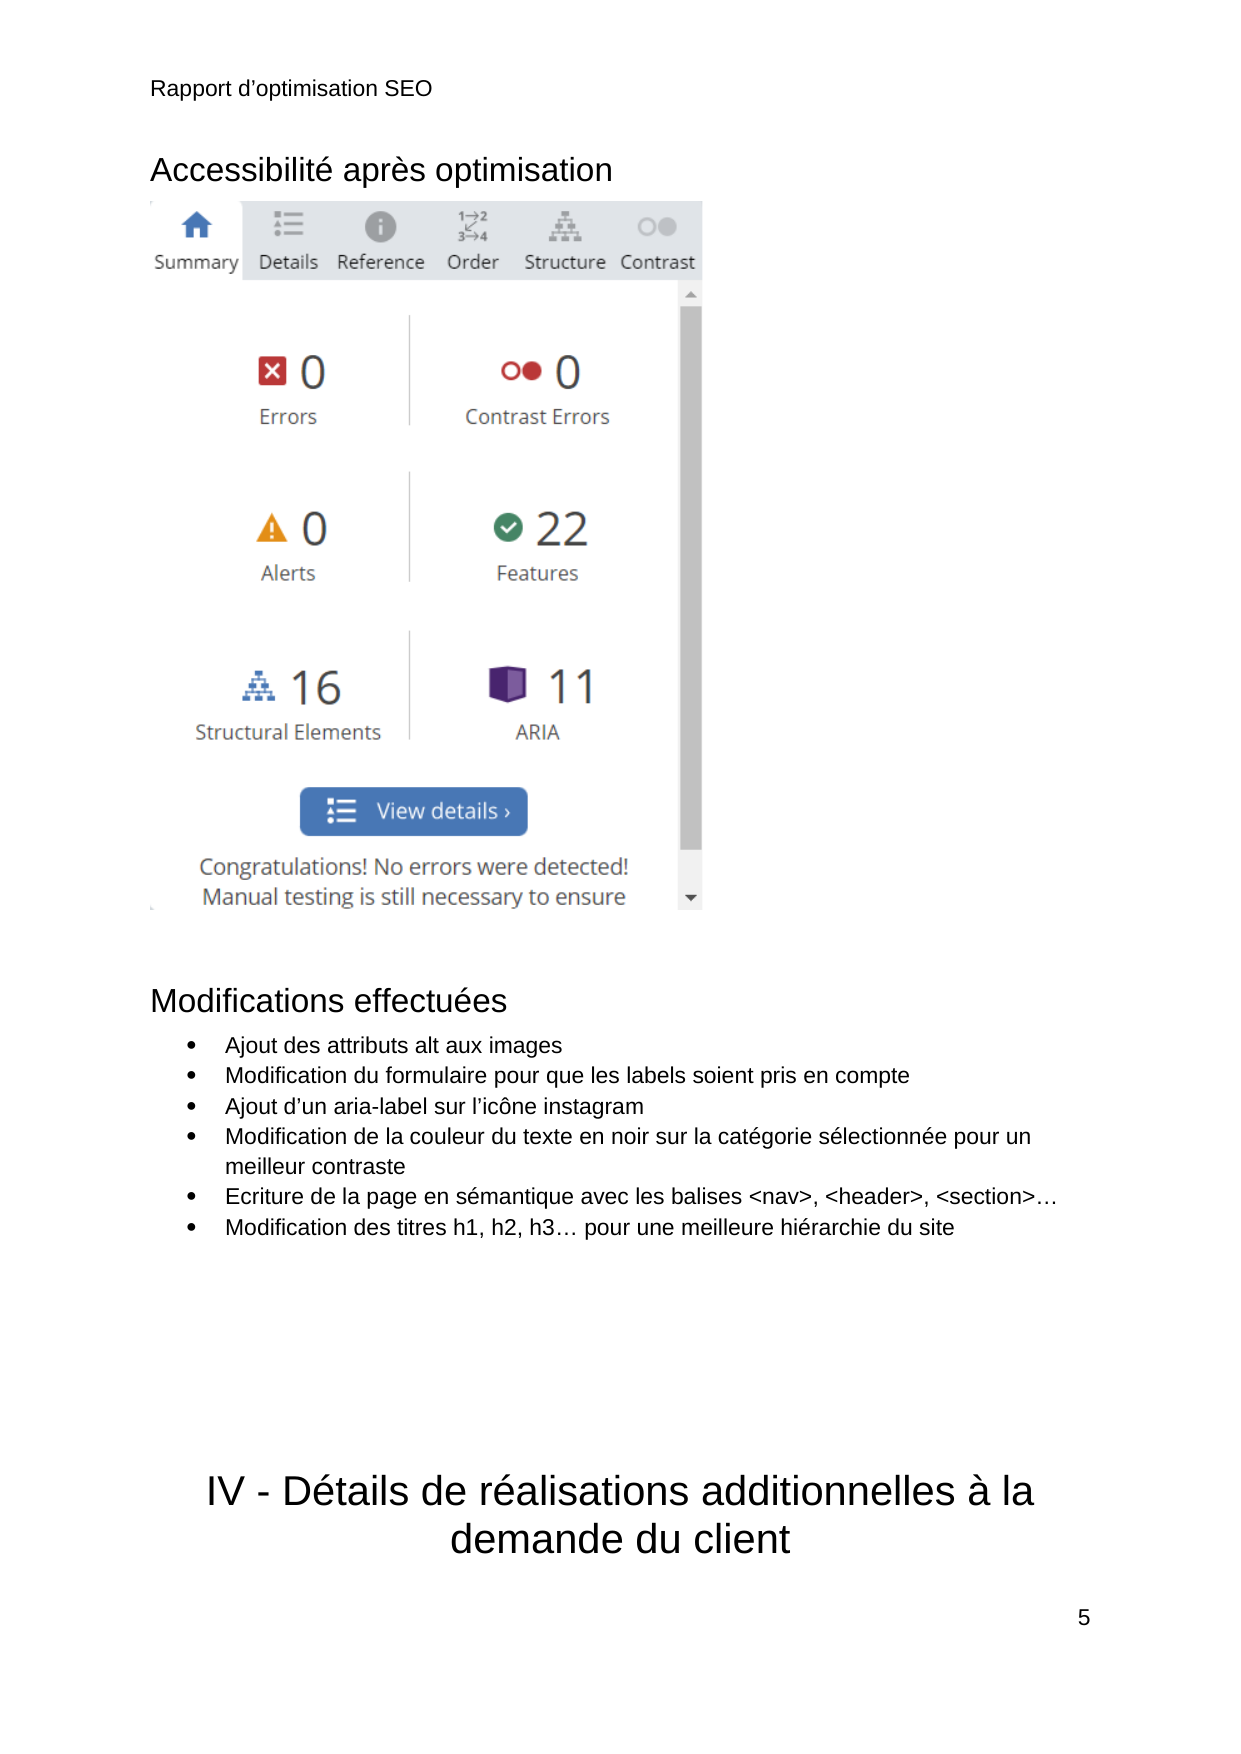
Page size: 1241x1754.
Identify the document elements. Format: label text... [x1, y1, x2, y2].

subtitle Accessibilité après optimisation [150, 150, 1090, 188]
list Ajout d’un aria-label sur l’icône instagram [187, 1093, 1090, 1119]
list Modification du formulaire pour que les labels soient pris en compte [187, 1062, 1090, 1089]
list Modification des titres h1, h2, h3… pour une meilleure hiérarchie du site [187, 1213, 1090, 1240]
list Modification de la couleur du texte en noir sur la catégorie sélectionnée pour un meilleur contraste [187, 1123, 1090, 1179]
subtitle Modifications effectuées [150, 981, 1090, 1020]
subtitle IV - Détails de réalisations additionnelles à la demande du client [150, 1467, 1090, 1562]
list Ecriture de la page en sémantique avec les balises <nav>, <header>, <section>… [187, 1183, 1090, 1210]
list Ajout des attributs alt aux images [187, 1032, 1090, 1059]
